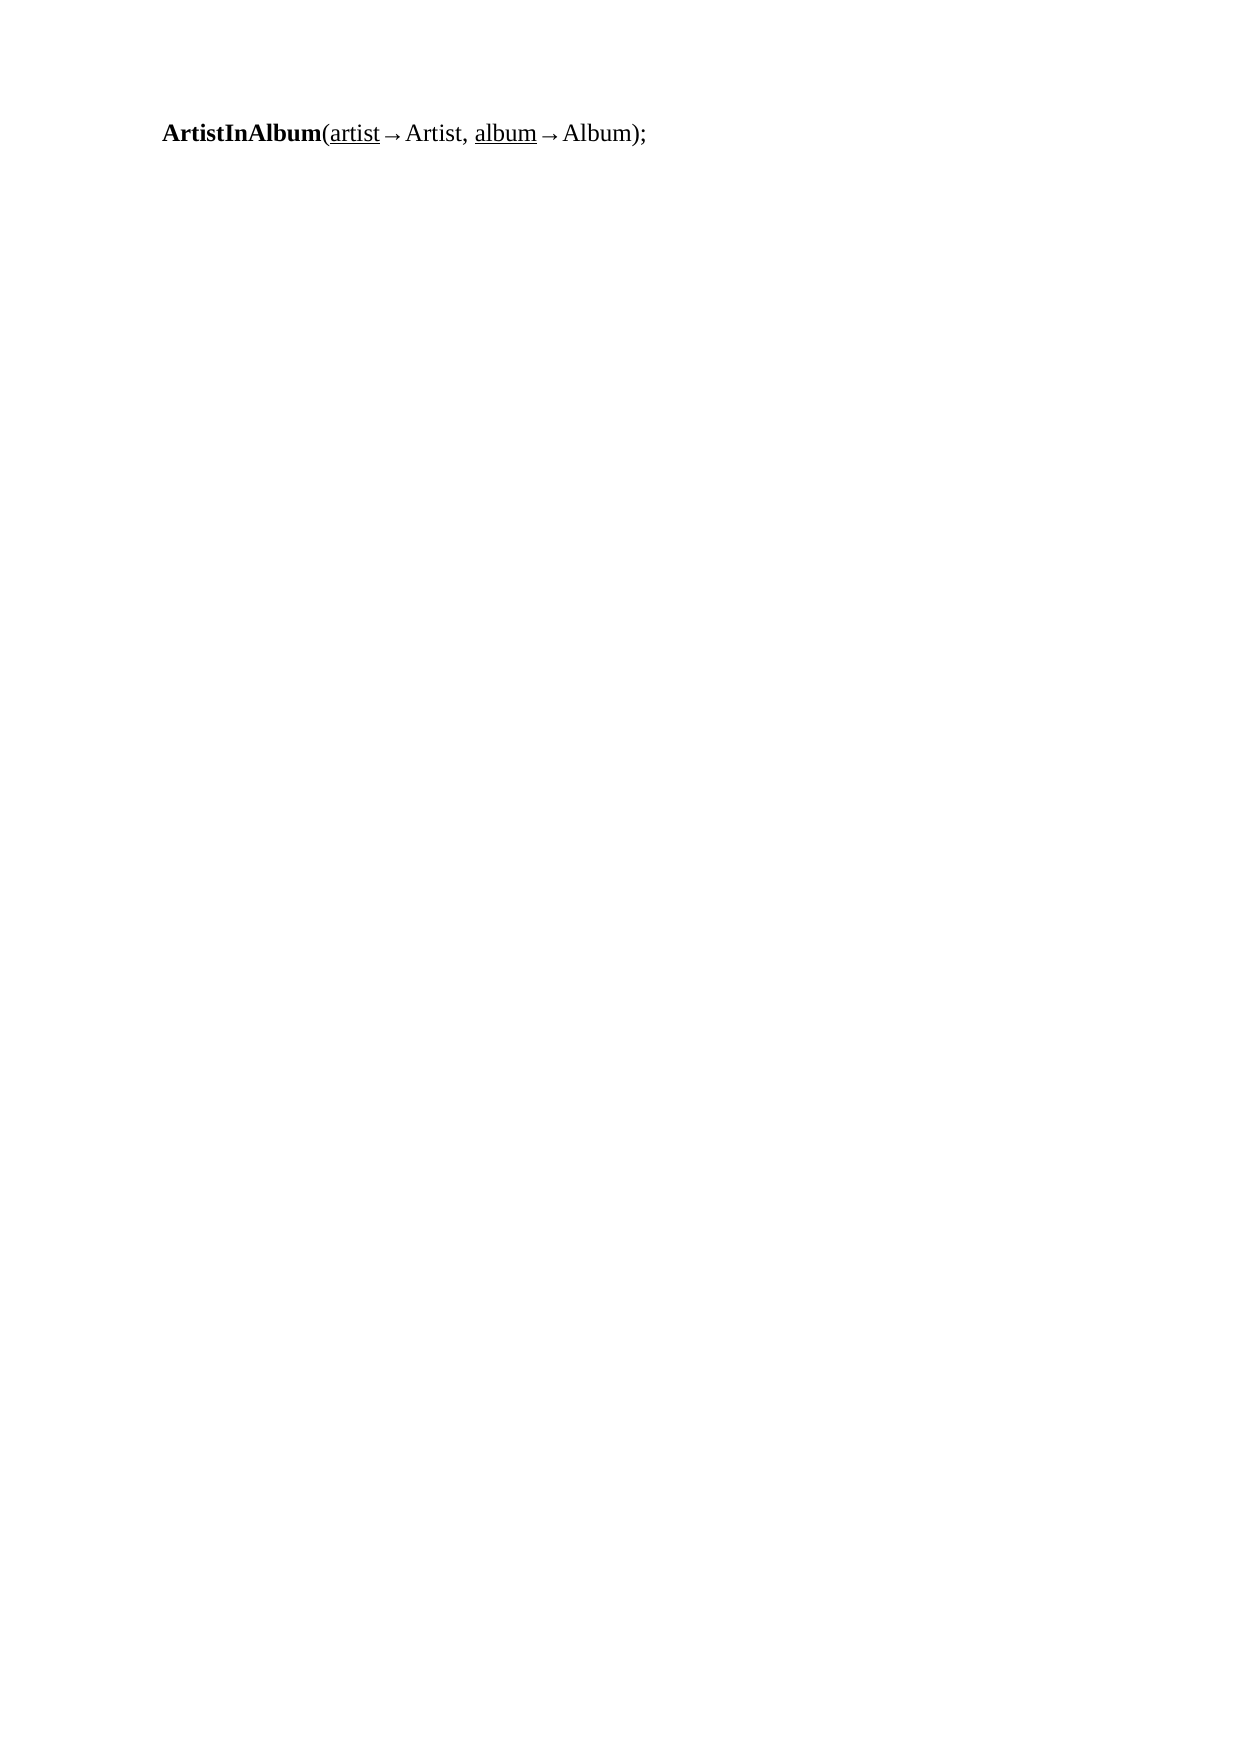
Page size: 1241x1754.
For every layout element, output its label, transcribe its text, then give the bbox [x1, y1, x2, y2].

text ArtistInAlbum(artist→Artist, album→Album); [118, 118, 1122, 147]
